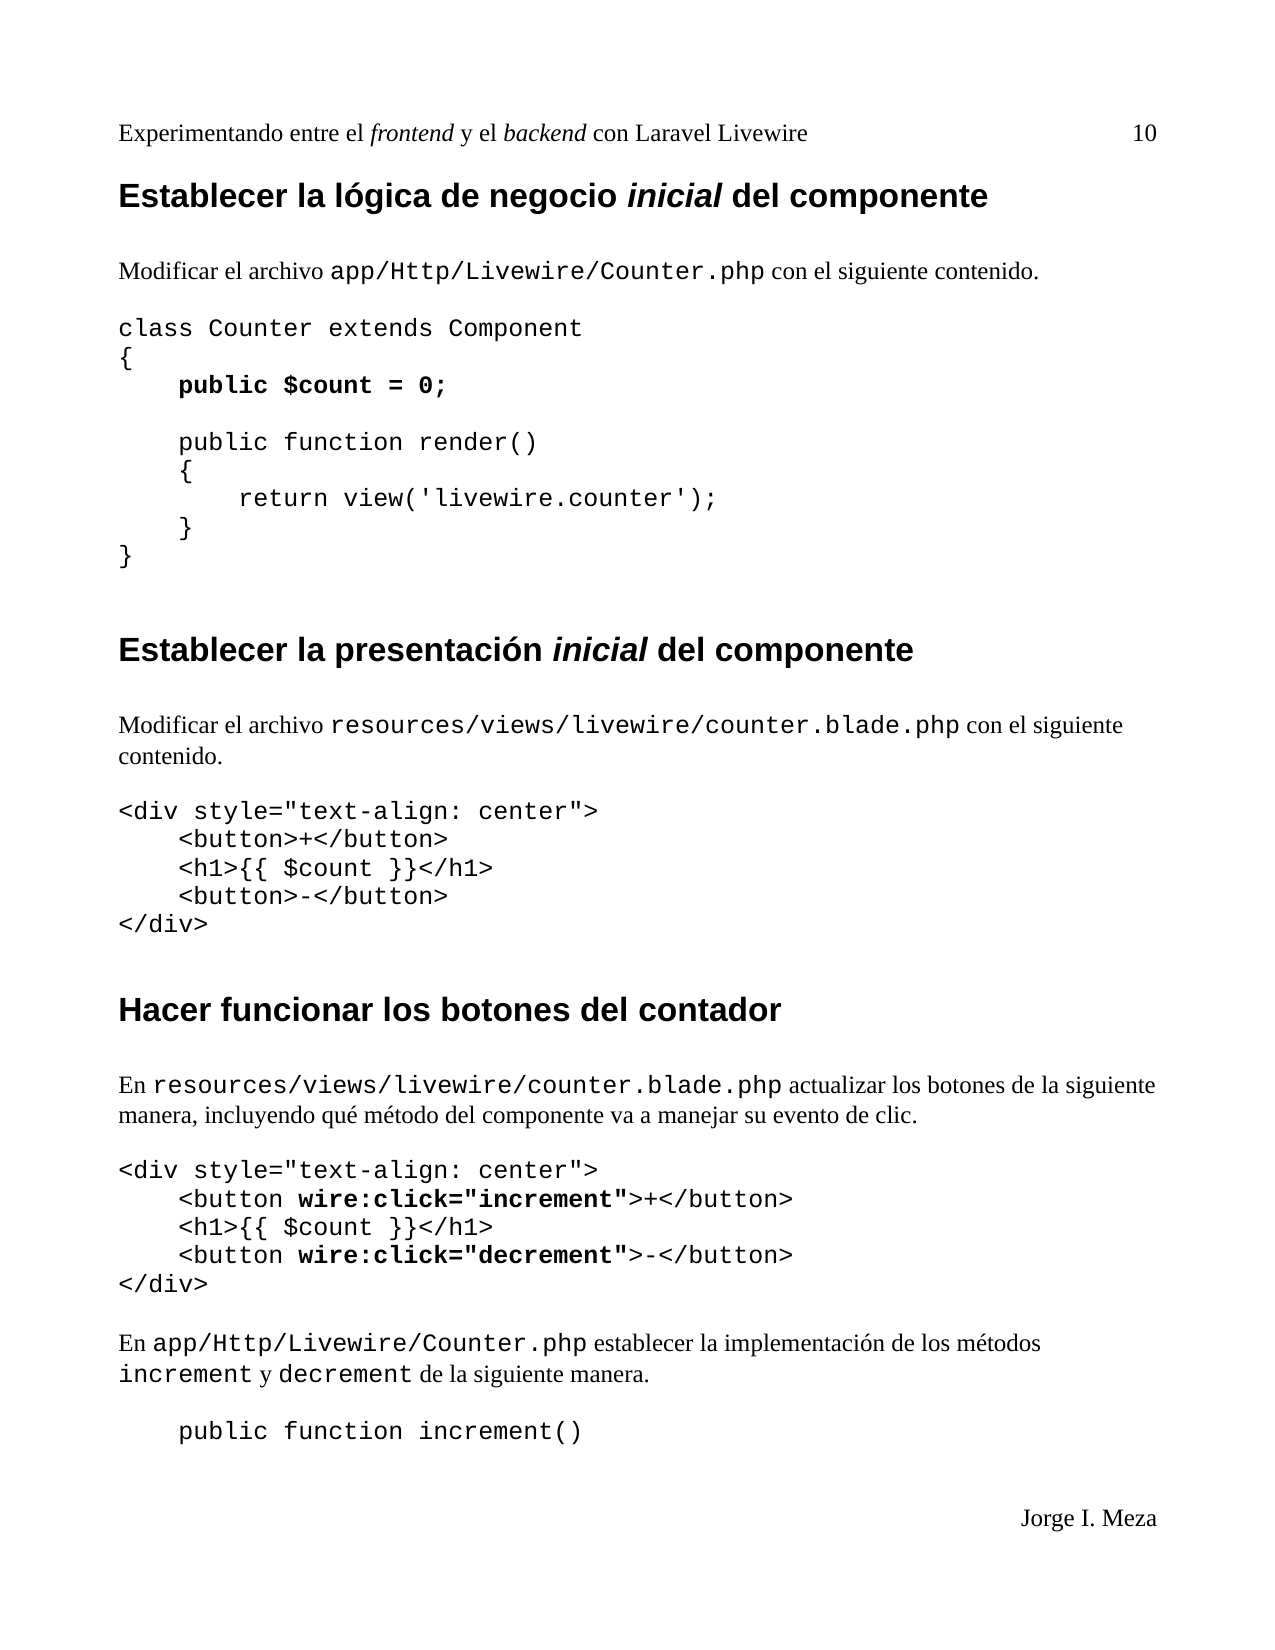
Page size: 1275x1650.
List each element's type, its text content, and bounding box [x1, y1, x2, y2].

text } [118, 514, 1157, 542]
text <div style="text-align: center"> [118, 798, 1157, 827]
text En resources/views/livewire/counter.blade.php actualizar los botones de la siguiente manera, incluyendo qué método del componente va a manejar su evento de clic. [118, 1070, 1157, 1129]
subtitle Establecer la lógica de negocio inicial del componente [118, 176, 1157, 215]
subtitle Establecer la presentación inicial del componente [118, 592, 1157, 669]
text { [118, 344, 1157, 372]
text <button>-</button> [118, 883, 1157, 912]
text Modificar el archivo resources/views/livewire/counter.blade.php con el siguiente contenido. [118, 710, 1157, 770]
text } [118, 542, 1157, 571]
text <div style="text-align: center"> [118, 1158, 1157, 1186]
text En app/Http/Livewire/Counter.php establecer la implementación de los métodos increment y decrement de la siguiente manera. [118, 1328, 1157, 1390]
text <h1>{{ $count }}</h1> [118, 855, 1157, 883]
subtitle Hacer funcionar los botones del contador [118, 990, 1157, 1028]
text <button>+</button> [118, 827, 1157, 855]
text { [118, 457, 1157, 486]
text </div> [118, 912, 1157, 940]
text public function render() [118, 429, 1157, 457]
text <button wire:click="decrement">-</button> [118, 1243, 1157, 1271]
text Modificar el archivo app/Http/Livewire/Counter.php con el siguiente contenido. [118, 256, 1157, 287]
text public $count = 0; [118, 372, 1157, 401]
text return view('livewire.counter'); [118, 486, 1157, 514]
text public function increment() [118, 1419, 1157, 1447]
text <button wire:click="increment">+</button> [118, 1186, 1157, 1215]
text </div> [118, 1271, 1157, 1300]
text class Counter extends Component [118, 316, 1157, 344]
text <h1>{{ $count }}</h1> [118, 1215, 1157, 1243]
